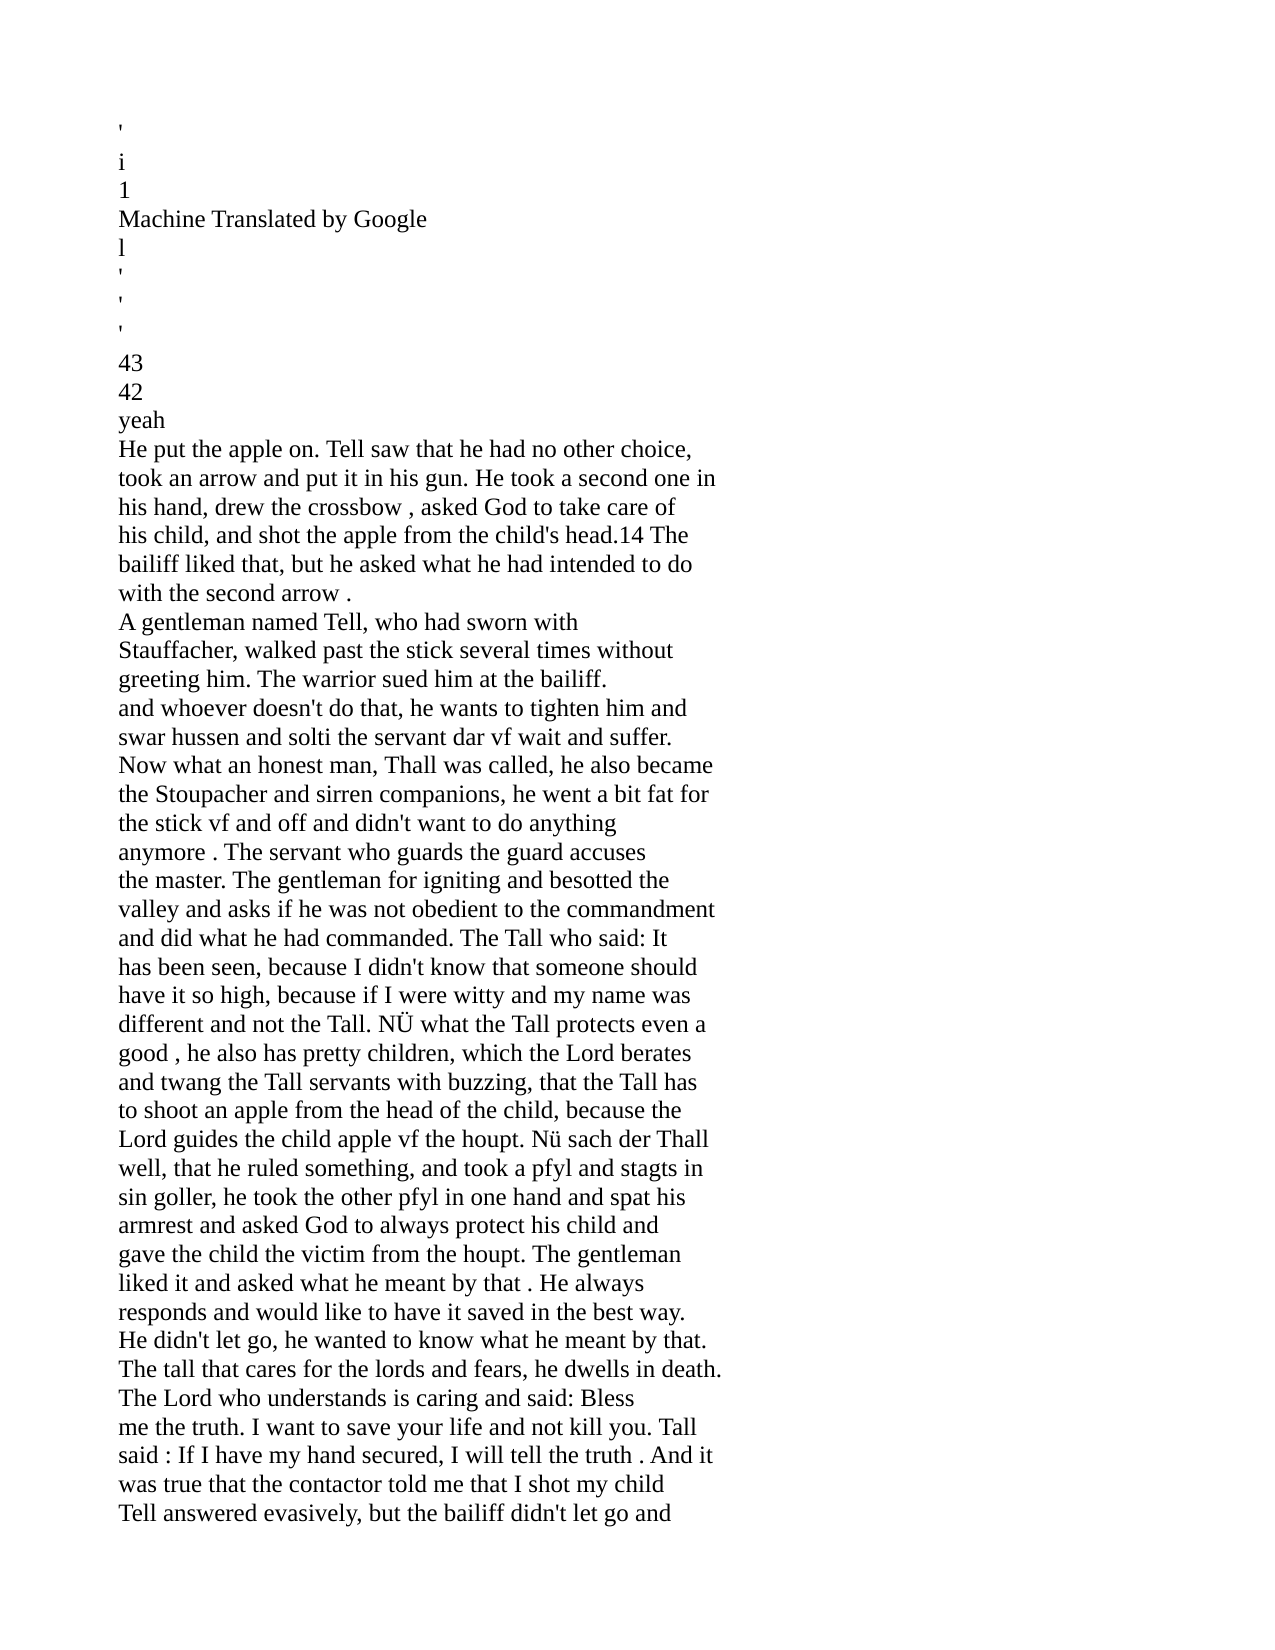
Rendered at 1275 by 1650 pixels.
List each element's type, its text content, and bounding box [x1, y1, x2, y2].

text took an arrow and put it in his gun. He took a second one in [118, 463, 1157, 492]
text He didn't let go, he wanted to know what he meant by that. [118, 1326, 1157, 1354]
text ' [118, 291, 1157, 319]
text ' [118, 118, 1157, 147]
text armrest and asked God to always protect his child and [118, 1211, 1157, 1239]
text greeting him. The warrior sued him at the bailiff. [118, 664, 1157, 693]
text anymore . The servant who guards the guard accuses [118, 837, 1157, 866]
text Machine Translated by Google [118, 204, 1157, 233]
text the Stoupacher and sirren companions, he went a bit fat for [118, 779, 1157, 808]
text He put the apple on. Tell saw that he had no other choice, [118, 434, 1157, 463]
text valley and asks if he was not obedient to the commandment [118, 894, 1157, 923]
text yeah [118, 406, 1157, 434]
text to shoot an apple from the head of the child, because the [118, 1096, 1157, 1124]
text good , he also has pretty children, which the Lord berates [118, 1038, 1157, 1067]
text different and not the Tall. NÜ what the Tall protects even a [118, 1009, 1157, 1038]
text has been seen, because I didn't know that someone should [118, 952, 1157, 981]
text sin goller, he took the other pfyl in one hand and spat his [118, 1182, 1157, 1211]
text Lord guides the child apple vf the houpt. Nü sach der Thall [118, 1124, 1157, 1153]
text i [118, 147, 1157, 176]
text and did what he had commanded. The Tall who said: It [118, 923, 1157, 952]
text Stauffacher, walked past the stick several times without [118, 636, 1157, 664]
text swar hussen and solti the servant dar vf wait and suffer. [118, 722, 1157, 751]
text with the second arrow . [118, 578, 1157, 607]
text was true that the contactor told me that I shot my child [118, 1469, 1157, 1498]
text ' [118, 319, 1157, 348]
text A gentleman named Tell, who had sworn with [118, 607, 1157, 636]
text l [118, 233, 1157, 262]
text well, that he ruled something, and took a pfyl and stagts in [118, 1153, 1157, 1182]
text Tell answered evasively, but the bailiff didn't let go and [118, 1498, 1157, 1527]
text 43 [118, 348, 1157, 377]
text Now what an honest man, Thall was called, he also became [118, 751, 1157, 779]
text The Lord who understands is caring and said: Bless [118, 1383, 1157, 1412]
text have it so high, because if I were witty and my name was [118, 981, 1157, 1009]
text gave the child the victim from the houpt. The gentleman [118, 1239, 1157, 1268]
text said : If I have my hand secured, I will tell the truth . And it [118, 1441, 1157, 1469]
text his child, and shot the apple from the child's head.14 The [118, 521, 1157, 549]
text his hand, drew the crossbow , asked God to take care of [118, 492, 1157, 521]
text 42 [118, 377, 1157, 406]
text responds and would like to have it saved in the best way. [118, 1297, 1157, 1326]
text and whoever doesn't do that, he wants to tighten him and [118, 693, 1157, 722]
text ' [118, 262, 1157, 291]
text me the truth. I want to save your life and not kill you. Tall [118, 1412, 1157, 1441]
text bailiff liked that, but he asked what he had intended to do [118, 549, 1157, 578]
text The tall that cares for the lords and fears, he dwells in death. [118, 1354, 1157, 1383]
text 1 [118, 176, 1157, 204]
text the master. The gentleman for igniting and besotted the [118, 866, 1157, 894]
text the stick vf and off and didn't want to do anything [118, 808, 1157, 837]
text liked it and asked what he meant by that . He always [118, 1268, 1157, 1297]
text and twang the Tall servants with buzzing, that the Tall has [118, 1067, 1157, 1096]
